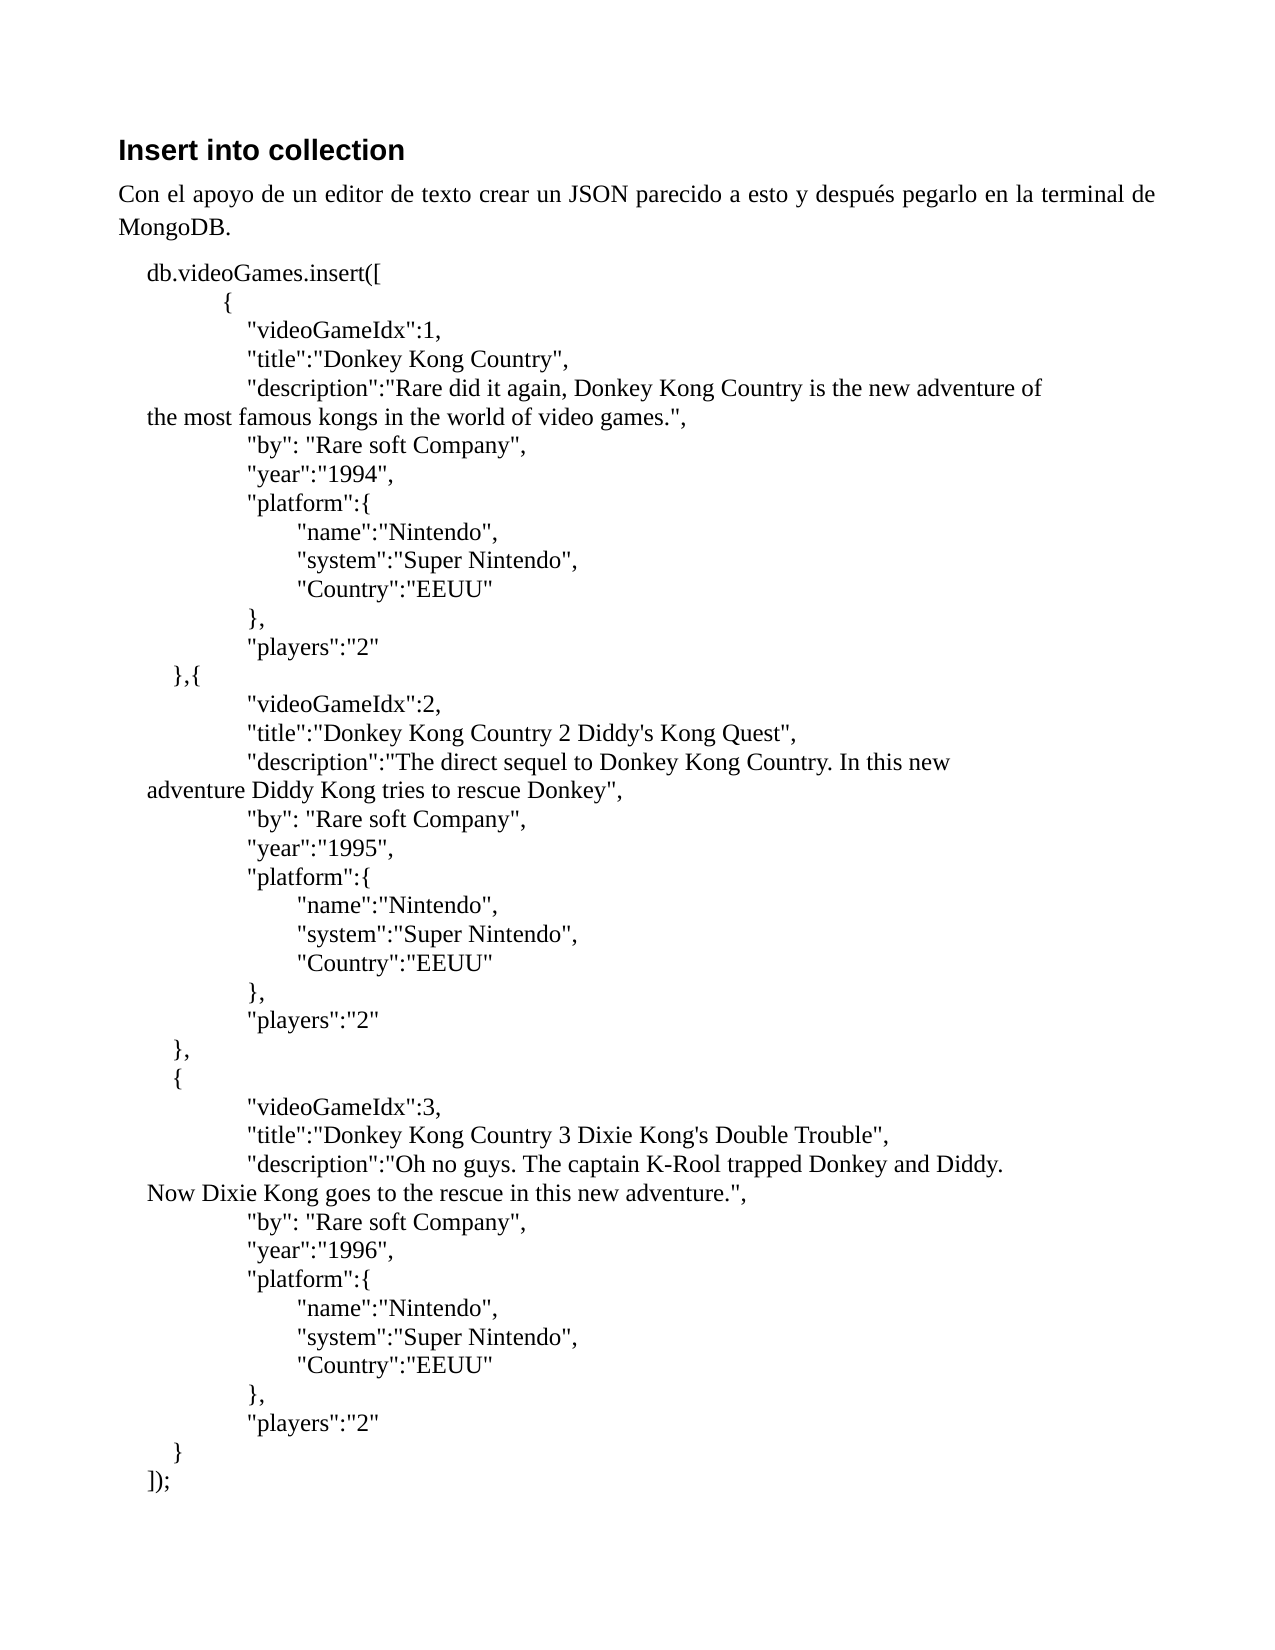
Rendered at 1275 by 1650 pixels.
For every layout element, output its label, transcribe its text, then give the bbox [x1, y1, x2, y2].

subtitle Insert into collection [118, 133, 1157, 166]
text Con el apoyo de un editor de texto crear un JSON parecido a esto y después pegarlo en la terminal de MongoDB. [118, 179, 1157, 241]
